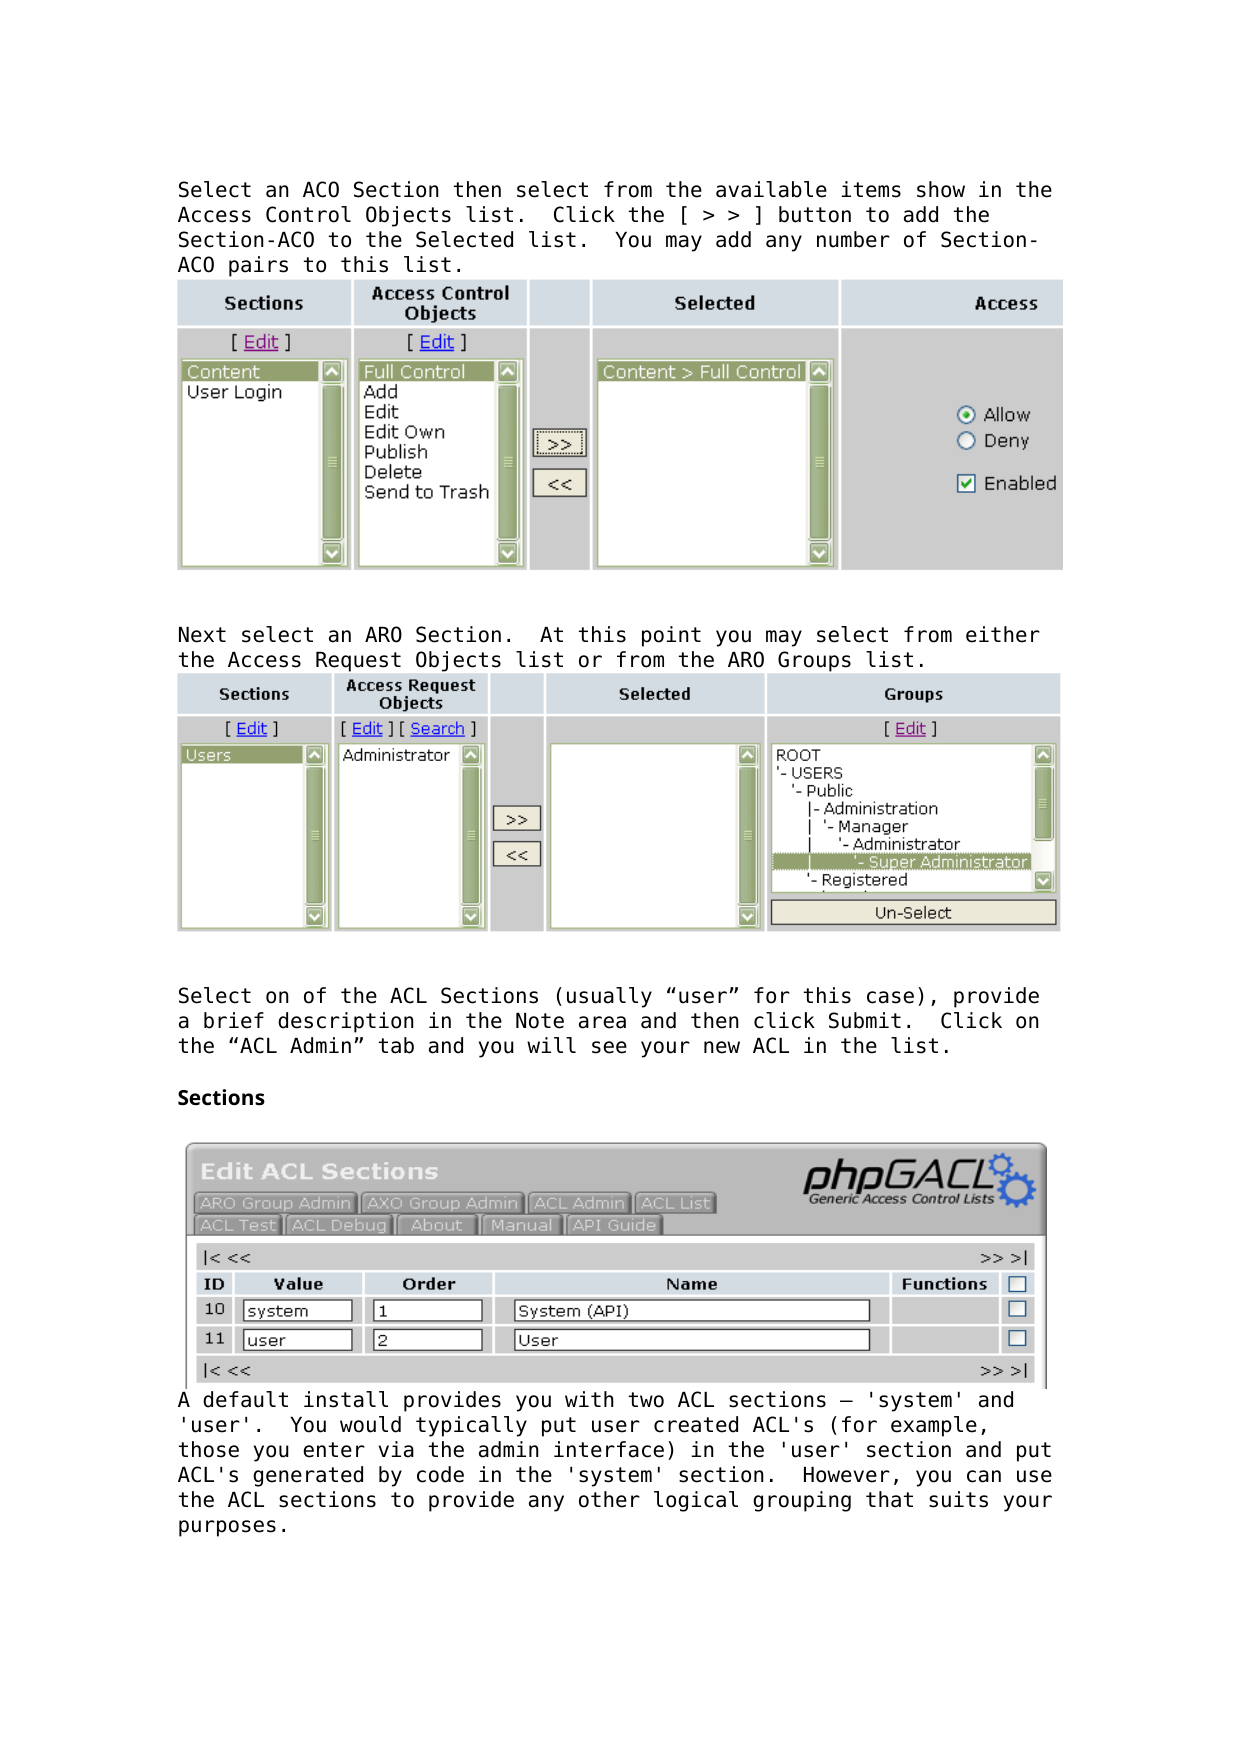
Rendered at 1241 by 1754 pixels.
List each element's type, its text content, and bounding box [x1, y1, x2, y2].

picture [177, 672, 1063, 934]
text A default install provides you with two ACL sections – 'system' and 'user'. You would typically put user created ACL's (for example, those you enter via the admin interface) in the 'user' section and put ACL's generated by code in the 'system' section. However, you can use the ACL sections to provide any other logical grouping that suits your purposes. [177, 1137, 1063, 1538]
text Next select an ARO Section. At this point you may select from either the Access Request Objects list or from the ARO Groups list. [177, 622, 1063, 672]
text Select on of the ACL Sections (usually “user” for this case), provide a brief description in the Note area and then click Submit. Click on the “ACL Admin” tab and you will see your new ACL in the list. [177, 983, 1063, 1058]
text Select an ACO Section then select from the available items show in the Access Control Objects list. Click the [ > > ] button to add the Section-ACO to the Selected list. You may add any number of Section-ACO pairs to this list. [177, 177, 1063, 277]
subtitle Sections [177, 1083, 1063, 1112]
picture [183, 1139, 1047, 1389]
picture [177, 277, 1063, 573]
